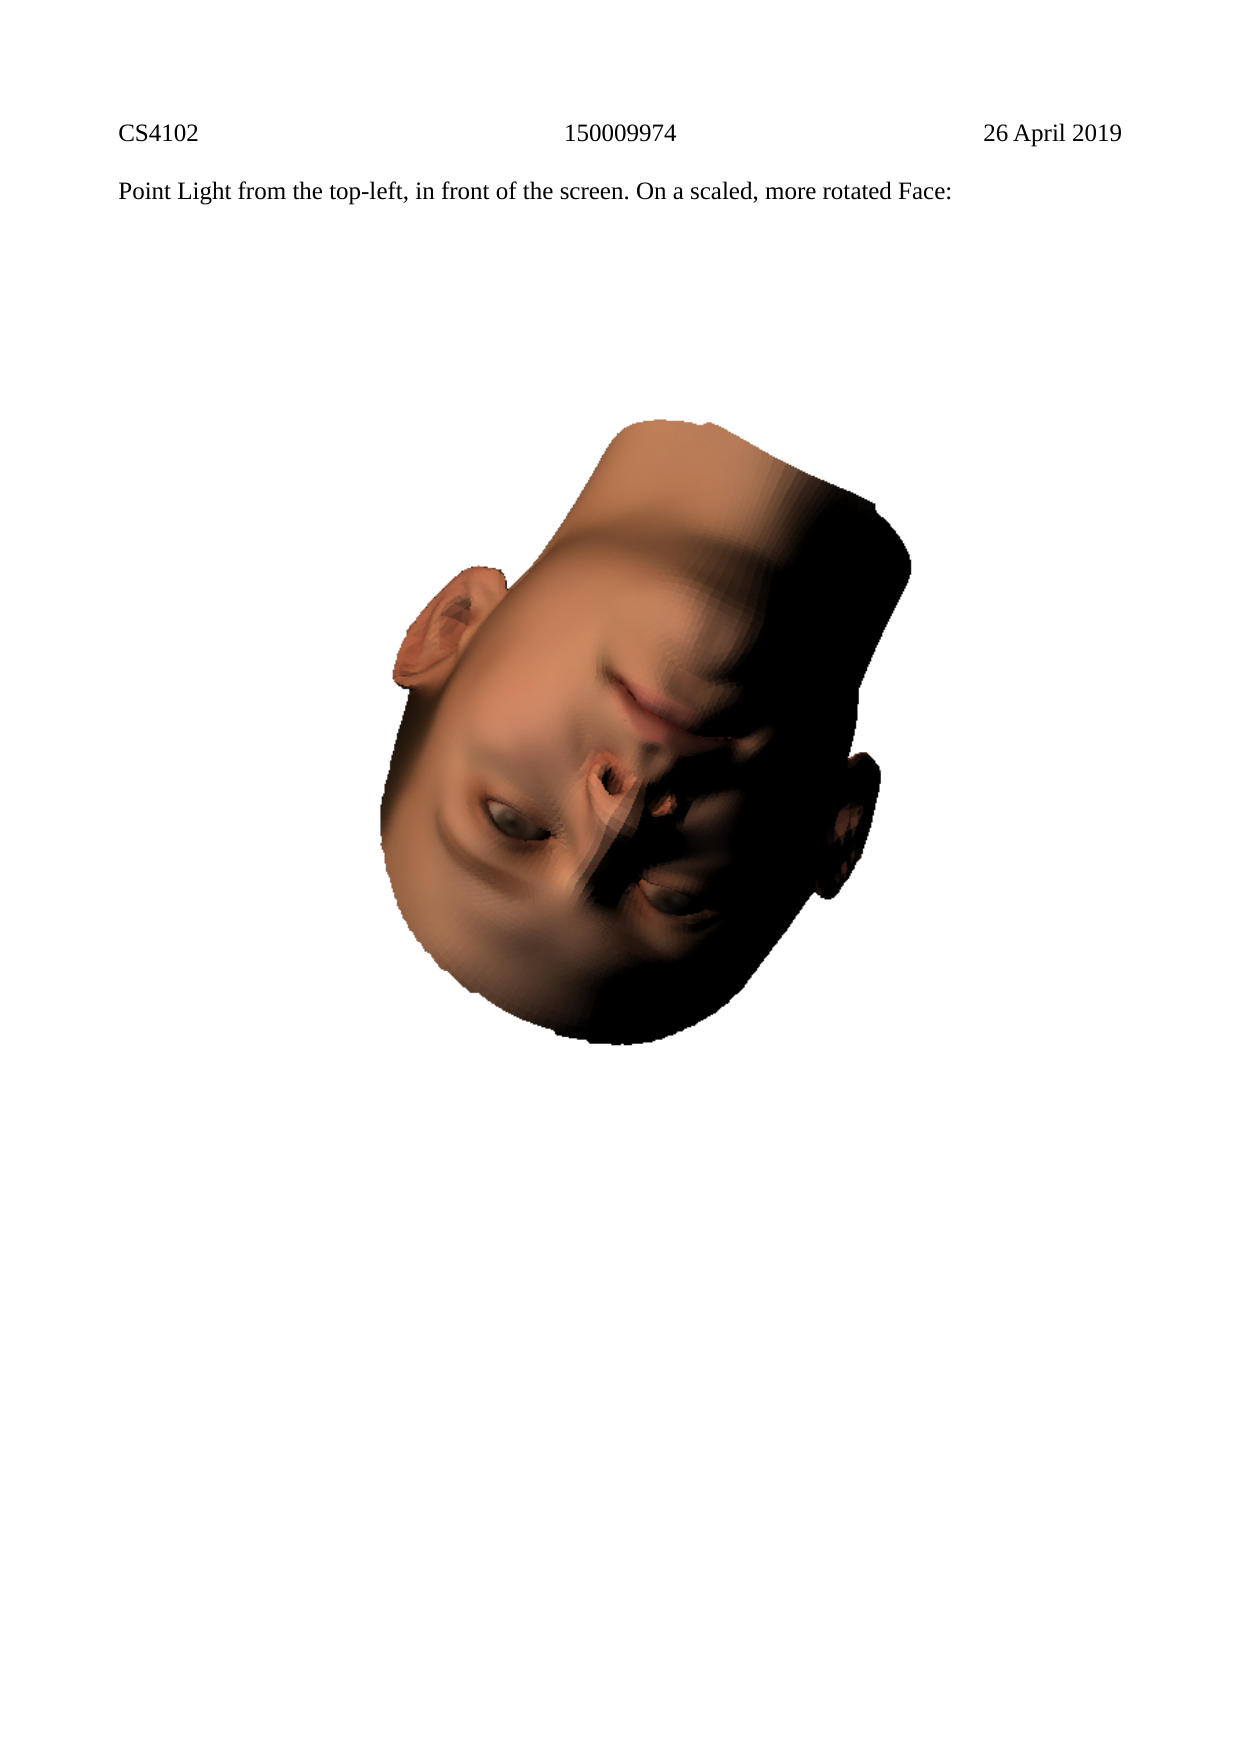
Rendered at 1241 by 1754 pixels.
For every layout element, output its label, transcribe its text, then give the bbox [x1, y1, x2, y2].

text Point Light from the top-left, in front of the screen. On a scaled, more rotated Face: [118, 176, 1122, 205]
picture [118, 223, 1123, 1275]
